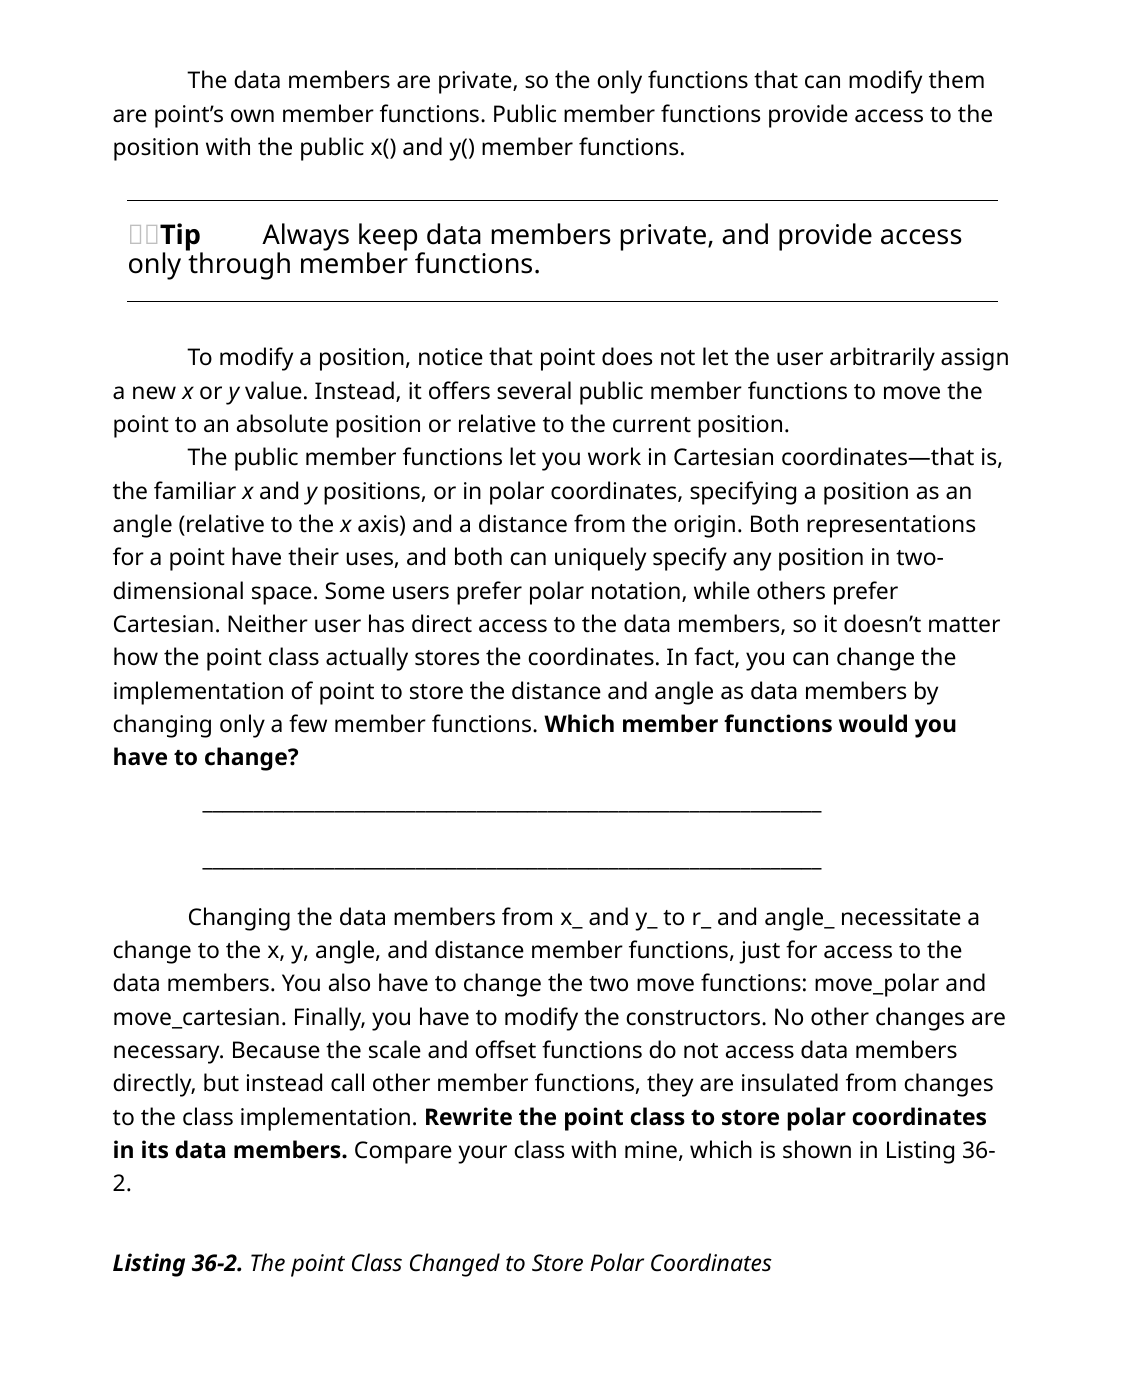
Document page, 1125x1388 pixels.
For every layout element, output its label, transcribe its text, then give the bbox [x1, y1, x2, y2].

text Listing 36-2. The point Class Changed to Store Polar Coordinates [112, 1246, 1012, 1278]
text Changing the data members from x_ and y_ to r_ and angle_ necessitate a change to the x, y, angle, and distance member functions, just for access to the data members. You also have to change the two move functions: move_polar and move_cartesian. Finally, you have to modify the constructors. No other changes are necessary. Because the scale and offset functions do not access data members directly, but instead call other member functions, they are insulated from changes to the class implementation. Rewrite the point class to store polar coordinates in its data members. Compare your class with mine, which is shown in Listing 36-2. [112, 898, 1012, 1198]
text The data members are private, so the only functions that can modify them are point’s own member functions. Public member functions provide access to the position with the public x() and y() member functions. [112, 62, 1012, 162]
list _____________________________________________________________ [202, 842, 1012, 873]
text Tip Always keep data members private, and provide access only through member functions. [127, 201, 998, 301]
list _____________________________________________________________ [202, 785, 1012, 816]
text To modify a position, notice that point does not let the user arbitrarily assign a new x or y value. Instead, it offers several public member functions to move the point to an absolute position or relative to the current position. [112, 339, 1012, 439]
text The public member functions let you work in Cartesian coordinates—that is, the familiar x and y positions, or in polar coordinates, specifying a position as an angle (relative to the x axis) and a distance from the origin. Both representations for a point have their uses, and both can uniquely specify any position in two-dimensional space. Some users prefer polar notation, while others prefer Cartesian. Neither user has direct access to the data members, so it doesn’t matter how the point class actually stores the coordinates. In fact, you can change the implementation of point to store the distance and angle as data members by changing only a few member functions. Which member functions would you have to change? [112, 439, 1012, 772]
